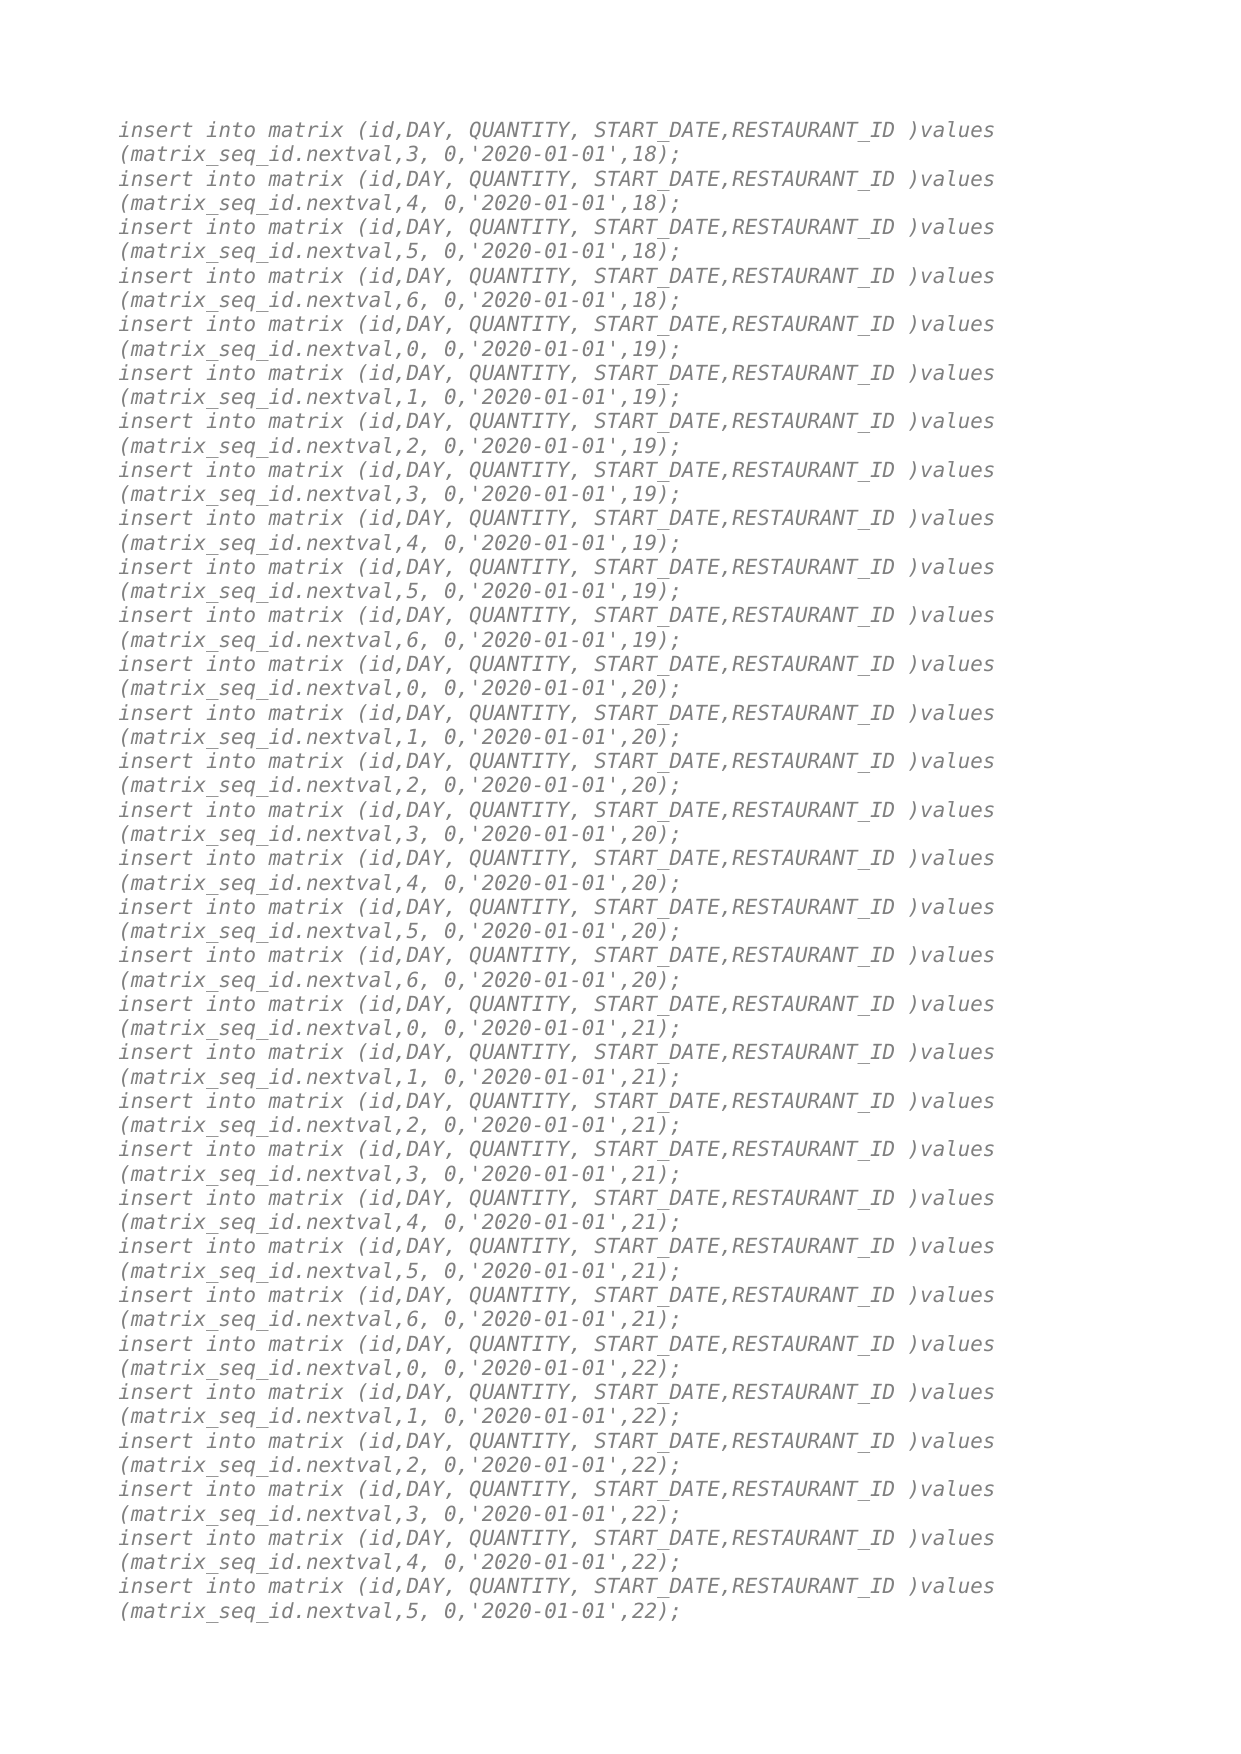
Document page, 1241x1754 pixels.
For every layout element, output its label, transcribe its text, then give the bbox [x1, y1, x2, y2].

text insert into matrix (id,DAY, QUANTITY, START_DATE,RESTAURANT_ID )values (matrix_seq_id.nextval,3, 0,'2020-01-01',18); [118, 118, 1122, 167]
text insert into matrix (id,DAY, QUANTITY, START_DATE,RESTAURANT_ID )values (matrix_seq_id.nextval,4, 0,'2020-01-01',20); [118, 846, 1122, 895]
text insert into matrix (id,DAY, QUANTITY, START_DATE,RESTAURANT_ID )values (matrix_seq_id.nextval,2, 0,'2020-01-01',21); [118, 1089, 1122, 1137]
text insert into matrix (id,DAY, QUANTITY, START_DATE,RESTAURANT_ID )values (matrix_seq_id.nextval,6, 0,'2020-01-01',20); [118, 943, 1122, 992]
text insert into matrix (id,DAY, QUANTITY, START_DATE,RESTAURANT_ID )values (matrix_seq_id.nextval,3, 0,'2020-01-01',20); [118, 798, 1122, 846]
text insert into matrix (id,DAY, QUANTITY, START_DATE,RESTAURANT_ID )values (matrix_seq_id.nextval,4, 0,'2020-01-01',21); [118, 1186, 1122, 1234]
text insert into matrix (id,DAY, QUANTITY, START_DATE,RESTAURANT_ID )values (matrix_seq_id.nextval,1, 0,'2020-01-01',20); [118, 701, 1122, 749]
text insert into matrix (id,DAY, QUANTITY, START_DATE,RESTAURANT_ID )values (matrix_seq_id.nextval,0, 0,'2020-01-01',20); [118, 652, 1122, 701]
text insert into matrix (id,DAY, QUANTITY, START_DATE,RESTAURANT_ID )values (matrix_seq_id.nextval,3, 0,'2020-01-01',19); [118, 458, 1122, 506]
text insert into matrix (id,DAY, QUANTITY, START_DATE,RESTAURANT_ID )values (matrix_seq_id.nextval,4, 0,'2020-01-01',18); [118, 167, 1122, 215]
text insert into matrix (id,DAY, QUANTITY, START_DATE,RESTAURANT_ID )values (matrix_seq_id.nextval,1, 0,'2020-01-01',22); [118, 1380, 1122, 1429]
text insert into matrix (id,DAY, QUANTITY, START_DATE,RESTAURANT_ID )values (matrix_seq_id.nextval,2, 0,'2020-01-01',19); [118, 409, 1122, 458]
text insert into matrix (id,DAY, QUANTITY, START_DATE,RESTAURANT_ID )values (matrix_seq_id.nextval,0, 0,'2020-01-01',21); [118, 992, 1122, 1040]
text insert into matrix (id,DAY, QUANTITY, START_DATE,RESTAURANT_ID )values (matrix_seq_id.nextval,6, 0,'2020-01-01',18); [118, 264, 1122, 312]
text insert into matrix (id,DAY, QUANTITY, START_DATE,RESTAURANT_ID )values (matrix_seq_id.nextval,4, 0,'2020-01-01',22); [118, 1526, 1122, 1574]
text insert into matrix (id,DAY, QUANTITY, START_DATE,RESTAURANT_ID )values (matrix_seq_id.nextval,6, 0,'2020-01-01',19); [118, 603, 1122, 652]
text insert into matrix (id,DAY, QUANTITY, START_DATE,RESTAURANT_ID )values (matrix_seq_id.nextval,1, 0,'2020-01-01',21); [118, 1040, 1122, 1089]
text insert into matrix (id,DAY, QUANTITY, START_DATE,RESTAURANT_ID )values (matrix_seq_id.nextval,2, 0,'2020-01-01',22); [118, 1429, 1122, 1477]
text insert into matrix (id,DAY, QUANTITY, START_DATE,RESTAURANT_ID )values (matrix_seq_id.nextval,0, 0,'2020-01-01',19); [118, 312, 1122, 361]
text insert into matrix (id,DAY, QUANTITY, START_DATE,RESTAURANT_ID )values (matrix_seq_id.nextval,4, 0,'2020-01-01',19); [118, 506, 1122, 555]
text insert into matrix (id,DAY, QUANTITY, START_DATE,RESTAURANT_ID )values (matrix_seq_id.nextval,5, 0,'2020-01-01',18); [118, 215, 1122, 264]
text insert into matrix (id,DAY, QUANTITY, START_DATE,RESTAURANT_ID )values (matrix_seq_id.nextval,3, 0,'2020-01-01',21); [118, 1137, 1122, 1186]
text insert into matrix (id,DAY, QUANTITY, START_DATE,RESTAURANT_ID )values (matrix_seq_id.nextval,0, 0,'2020-01-01',22); [118, 1332, 1122, 1380]
text insert into matrix (id,DAY, QUANTITY, START_DATE,RESTAURANT_ID )values (matrix_seq_id.nextval,5, 0,'2020-01-01',20); [118, 895, 1122, 943]
text insert into matrix (id,DAY, QUANTITY, START_DATE,RESTAURANT_ID )values (matrix_seq_id.nextval,1, 0,'2020-01-01',19); [118, 361, 1122, 409]
text insert into matrix (id,DAY, QUANTITY, START_DATE,RESTAURANT_ID )values (matrix_seq_id.nextval,3, 0,'2020-01-01',22); [118, 1477, 1122, 1526]
text insert into matrix (id,DAY, QUANTITY, START_DATE,RESTAURANT_ID )values (matrix_seq_id.nextval,5, 0,'2020-01-01',19); [118, 555, 1122, 603]
text insert into matrix (id,DAY, QUANTITY, START_DATE,RESTAURANT_ID )values (matrix_seq_id.nextval,6, 0,'2020-01-01',21); [118, 1283, 1122, 1332]
text insert into matrix (id,DAY, QUANTITY, START_DATE,RESTAURANT_ID )values (matrix_seq_id.nextval,5, 0,'2020-01-01',21); [118, 1234, 1122, 1283]
text insert into matrix (id,DAY, QUANTITY, START_DATE,RESTAURANT_ID )values (matrix_seq_id.nextval,5, 0,'2020-01-01',22); [118, 1574, 1122, 1623]
text insert into matrix (id,DAY, QUANTITY, START_DATE,RESTAURANT_ID )values (matrix_seq_id.nextval,2, 0,'2020-01-01',20); [118, 749, 1122, 798]
